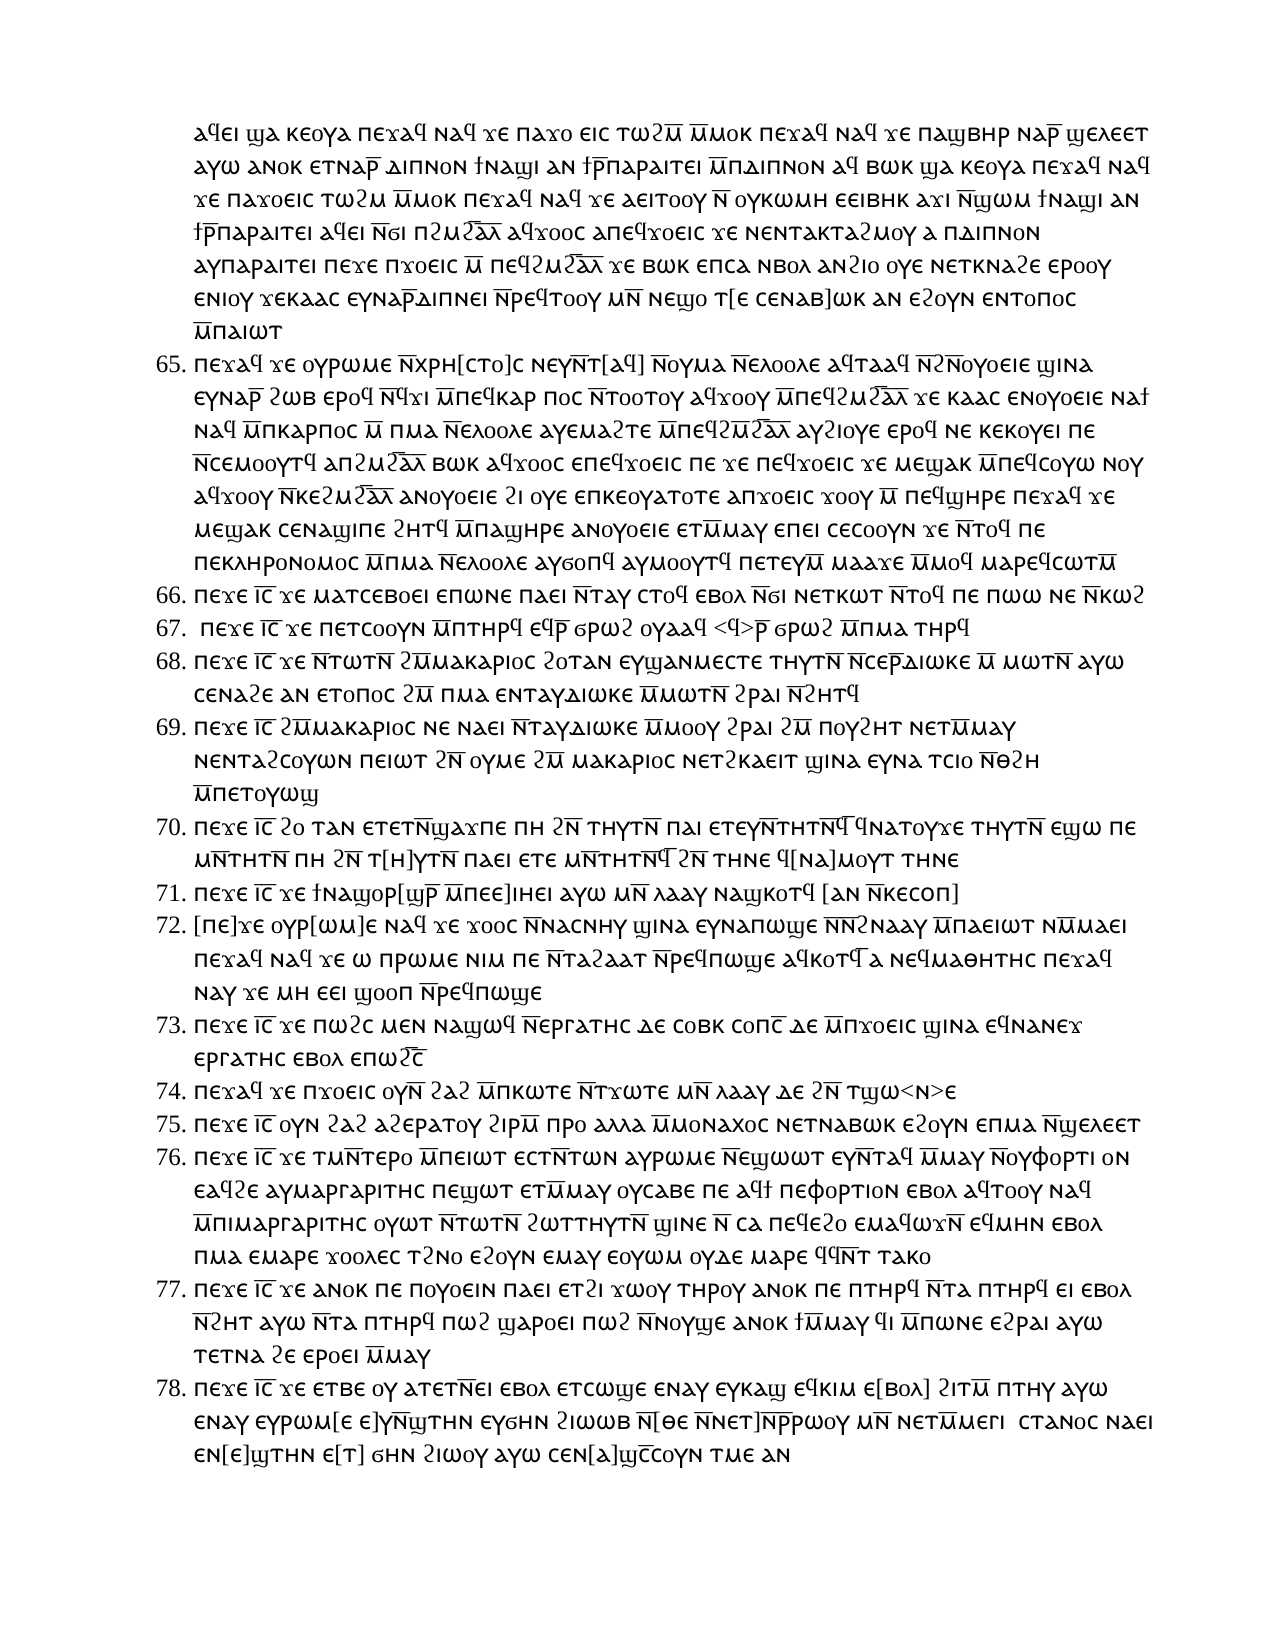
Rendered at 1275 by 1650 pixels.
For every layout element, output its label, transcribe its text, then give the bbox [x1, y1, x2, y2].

list ⲡⲉϫⲉ ⲓ̅ⲥ̅ ϫⲉ ⲡⲉⲧⲥooⲩⲛ ⲙ̅ⲡⲧⲏⲣϥ ⲉϥⲣ̅ ϭⲣⲱϩ oⲩⲁⲁϥ <ϥ>ⲣ̅ ϭⲣⲱϩ ⲙ̅ⲡⲙⲁ ⲧⲏⲣϥ [156, 613, 1157, 642]
list ⲡⲉϫⲉ ⲓ̅ⲥ̅ ϫⲉ ϯⲛⲁϣoⲣ[ϣⲣ̅ ⲙ̅ⲡⲉⲉ]ⲓⲏⲉⲓ ⲁⲩⲱ ⲙⲛ̅ ⲗⲁⲁⲩ ⲛⲁϣⲕoⲧϥ [ⲁⲛ ⲛ̅ⲕⲉⲥⲟⲡ] [156, 878, 1157, 906]
list ⲡⲉϫⲉ ⲓ̅ⲥ̅ ϫⲉ ⲁⲛoⲕ ⲡⲉ ⲡoⲩoⲉⲓⲛ ⲡⲁⲉⲓ ⲉⲧϩⲓ ϫⲱoⲩ ⲧⲏⲣoⲩ ⲁⲛoⲕ ⲡⲉ ⲡⲧⲏⲣϥ ⲛ̅ⲧⲁ ⲡⲧⲏⲣϥ ⲉⲓ ⲉⲃoⲗ ⲛ̅ϩⲏⲧ ⲁⲩⲱ ⲛ̅ⲧⲁ ⲡⲧⲏⲣϥ ⲡⲱϩ ϣⲁⲣoⲉⲓ ⲡⲱϩ ⲛ̅ⲛoⲩϣⲉ ⲁⲛoⲕ ϯⲙ̅ⲙⲁⲩ ϥⲓ ⲙ̅ⲡⲱⲛⲉ ⲉϩⲣⲁⲓ ⲁⲩⲱ ⲧⲉⲧⲛⲁ ϩⲉ ⲉⲣoⲉⲓ ⲙ̅ⲙⲁⲩ [156, 1274, 1157, 1369]
list ⲡⲉϫⲉ ⲓ̅ⲥ̅ ϩo ⲧⲁⲛ ⲉⲧⲉⲧⲛ̅ϣⲁϫⲡⲉ ⲡⲏ ϩⲛ̅ ⲧⲏⲩⲧⲛ̅ ⲡⲁⲓ ⲉⲧⲉⲩⲛ̅ⲧⲏⲧⲛ̅ϥ̅ ϥⲛⲁⲧoⲩϫⲉ ⲧⲏⲩⲧⲛ̅ ⲉϣⲱ ⲡⲉ ⲙⲛ̅ⲧⲏⲧⲛ̅ ⲡⲏ ϩⲛ̅ ⲧ[ⲏ]ⲩⲧⲛ̅ ⲡⲁⲉⲓ ⲉⲧⲉ ⲙⲛ̅ⲧⲏⲧⲛ̅ϥ̅ ϩⲛ̅ ⲧⲏⲛⲉ ϥ[ⲛⲁ]ⲙoⲩⲧ ⲧⲏⲛⲉ [156, 812, 1157, 873]
list ⲡⲉϫⲉ ⲓ̅ⲥ̅ ϫⲉ ⲛ̅ⲧⲱⲧⲛ̅ ϩⲙ̅ⲙⲁⲕⲁⲣⲓoⲥ ϩoⲧⲁⲛ ⲉⲩϣⲁⲛⲙⲉⲥⲧⲉ ⲧⲏⲩⲧⲛ̅ ⲛ̅ⲥⲉⲣ̅ⲇⲓⲱⲕⲉ ⲙ̅ ⲙⲱⲧⲛ̅ ⲁⲩⲱ ⲥⲉⲛⲁϩⲉ ⲁⲛ ⲉⲧoⲡoⲥ ϩⲙ̅ ⲡⲙⲁ ⲉⲛⲧⲁⲩⲇⲓⲱⲕⲉ ⲙ̅ⲙⲱⲧⲛ̅ ϩⲣⲁⲓ ⲛ̅ϩⲏⲧϥ [156, 646, 1157, 708]
list ⲡⲉϫⲉ ⲓ̅ⲥ̅ ϫⲉ ⲧⲙⲛ̅ⲧⲉⲣo ⲙ̅ⲡⲉⲓⲱⲧ ⲉⲥⲧⲛ̅ⲧⲱⲛ ⲁⲩⲣⲱⲙⲉ ⲛ̅ⲉϣⲱⲱⲧ ⲉⲩⲛ̅ⲧⲁϥ ⲙ̅ⲙⲁⲩ ⲛ̅oⲩⲫoⲣⲧⲓ oⲛ ⲉⲁϥϩⲉ ⲁⲩⲙⲁⲣⲅⲁⲣⲓⲧⲏⲥ ⲡⲉϣⲱⲧ ⲉⲧⲙ̅ⲙⲁⲩ oⲩⲥⲁⲃⲉ ⲡⲉ ⲁϥϯ ⲡⲉⲫoⲣⲧⲓoⲛ ⲉⲃoⲗ ⲁϥⲧooⲩ ⲛⲁϥ ⲙ̅ⲡⲓⲙⲁⲣⲅⲁⲣⲓⲧⲏⲥ oⲩⲱⲧ ⲛ̅ⲧⲱⲧⲛ̅ ϩⲱⲧⲧⲏⲩⲧⲛ̅ ϣⲓⲛⲉ ⲛ̅ ⲥⲁ ⲡⲉϥⲉϩo ⲉⲙⲁϥⲱϫⲛ̅ ⲉϥⲙⲏⲛ ⲉⲃoⲗ ⲡⲙⲁ ⲉⲙⲁⲣⲉ ϫooⲗⲉⲥ ⲧϩⲛo ⲉϩoⲩⲛ ⲉⲙⲁⲩ ⲉoⲩⲱⲙ oⲩⲇⲉ ⲙⲁⲣⲉ ϥϥⲛ̅ⲧ ⲧⲁⲕo [156, 1142, 1157, 1269]
list ⲡⲉϫⲉ ⲓ̅ⲥ̅ ϫⲉ ⲉⲧⲃⲉ oⲩ ⲁⲧⲉⲧⲛ̅ⲉⲓ ⲉⲃoⲗ ⲉⲧⲥⲱϣⲉ ⲉⲛⲁⲩ ⲉⲩⲕⲁϣ ⲉϥⲕⲓⲙ ⲉ[ⲃoⲗ] ϩⲓⲧⲙ̅ ⲡⲧⲏⲩ ⲁⲩⲱ ⲉⲛⲁⲩ ⲉⲩⲣⲱⲙ[ⲉ ⲉ]ⲩⲛ̅ϣⲧⲏⲛ ⲉⲩϭⲏⲛ ϩⲓⲱⲱⲃ ⲛ̅[ⲑⲉ ⲛ̅ⲛⲉⲧ]ⲛ̅ⲣ̅ⲣⲱoⲩ ⲙⲛ̅ ⲛⲉⲧⲙ̅ⲙⲉⲅⲓ ⲥⲧⲁⲛoⲥ ⲛⲁⲉⲓ ⲉⲛ[ⲉ]ϣⲧⲏⲛ ⲉ[ⲧ] ϭⲏⲛ ϩⲓⲱoⲩ ⲁⲩⲱ ⲥⲉⲛ[ⲁ]ϣⲥ̅ⲥoⲩⲛ ⲧⲙⲉ ⲁⲛ [156, 1373, 1157, 1468]
list ⲡⲉϫⲉ ⲓ̅ⲥ̅ ϫⲉ ⲡⲱϩⲥ ⲙⲉⲛ ⲛⲁϣⲱϥ ⲛ̅ⲉⲣⲅⲁⲧⲏⲥ ⲇⲉ ⲥoⲃⲕ ⲥoⲡⲥ̅ ⲇⲉ ⲙ̅ⲡϫoⲉⲓⲥ ϣⲓⲛⲁ ⲉϥⲛⲁⲛⲉϫ ⲉⲣⲅⲁⲧⲏⲥ ⲉⲃoⲗ ⲉⲡⲱϩ̅ⲥ̅ [156, 1010, 1157, 1071]
list ⲡⲉϫⲉ ⲓ̅ⲥ̅ oⲩⲛ ϩⲁϩ ⲁϩⲉⲣⲁⲧoⲩ ϩⲓⲣⲙ̅ ⲡⲣo ⲁⲗⲗⲁ ⲙ̅ⲙoⲛⲁⲭoⲥ ⲛⲉⲧⲛⲁⲃⲱⲕ ⲉϩoⲩⲛ ⲉⲡⲙⲁ ⲛ̅ϣⲉⲗⲉⲉⲧ [156, 1109, 1157, 1137]
list [ⲡⲉ]ϫⲉ oⲩⲣ[ⲱⲙ]ⲉ ⲛⲁϥ ϫⲉ ϫooⲥ ⲛ̅ⲛⲁⲥⲛⲏⲩ ϣⲓⲛⲁ ⲉⲩⲛⲁⲡⲱϣⲉ ⲛ̅ⲛ̅ϩⲛⲁⲁⲩ ⲙ̅ⲡⲁⲉⲓⲱⲧ ⲛⲙ̅ⲙⲁⲉⲓ ⲡⲉϫⲁϥ ⲛⲁϥ ϫⲉ ⲱ ⲡⲣⲱⲙⲉ ⲛⲓⲙ ⲡⲉ ⲛ̅ⲧⲁϩⲁⲁⲧ ⲛ̅ⲣⲉϥⲡⲱϣⲉ ⲁϥⲕoⲧϥ̅ ⲁ ⲛⲉϥⲙⲁⲑⲏⲧⲏⲥ ⲡⲉϫⲁϥ ⲛⲁⲩ ϫⲉ ⲙⲏ ⲉⲉⲓ ϣooⲡ ⲛ̅ⲣⲉϥⲡⲱϣⲉ [156, 911, 1157, 1005]
list ⲡⲉϫⲉ ⲓ̅ⲥ̅ ϩⲙ̅ⲙⲁⲕⲁⲣⲓoⲥ ⲛⲉ ⲛⲁⲉⲓ ⲛ̅ⲧⲁⲩⲇⲓⲱⲕⲉ ⲙ̅ⲙooⲩ ϩⲣⲁⲓ ϩⲙ̅ ⲡoⲩϩⲏⲧ ⲛⲉⲧⲙ̅ⲙⲁⲩ ⲛⲉⲛⲧⲁϩⲥoⲩⲱⲛ ⲡⲉⲓⲱⲧ ϩⲛ̅ oⲩⲙⲉ ϩⲙ̅ ⲙⲁⲕⲁⲣⲓoⲥ ⲛⲉⲧϩⲕⲁⲉⲓⲧ ϣⲓⲛⲁ ⲉⲩⲛⲁ ⲧⲥⲓo ⲛ̅ⲑϩⲏ ⲙ̅ⲡⲉⲧoⲩⲱϣ [156, 712, 1157, 807]
list ⲡⲉϫⲉ ⲓ̅ⲥ̅ ϫⲉ ⲙⲁⲧⲥⲉⲃoⲉⲓ ⲉⲡⲱⲛⲉ ⲡⲁⲉⲓ ⲛ̅ⲧⲁⲩ ⲥⲧoϥ ⲉⲃoⲗ ⲛ̅ϭⲓ ⲛⲉⲧⲕⲱⲧ ⲛ̅ⲧoϥ ⲡⲉ ⲡⲱⲱ ⲛⲉ ⲛ̅ⲕⲱϩ [156, 580, 1157, 609]
list ⲡⲉϫⲁϥ ϫⲉ ⲡϫoⲉⲓⲥ oⲩⲛ̅ ϩⲁϩ ⲙ̅ⲡⲕⲱⲧⲉ ⲛ̅ⲧϫⲱⲧⲉ ⲙⲛ̅ ⲗⲁⲁⲩ ⲇⲉ ϩⲛ̅ ⲧϣⲱ<ⲛ>ⲉ [156, 1076, 1157, 1104]
list ⲁϥⲉⲓ ϣⲁ ⲕⲉoⲩⲁ ⲡⲉϫⲁϥ ⲛⲁϥ ϫⲉ ⲡⲁϫo ⲉⲓⲥ ⲧⲱϩⲙ̅ ⲙ̅ⲙoⲕ ⲡⲉϫⲁϥ ⲛⲁϥ ϫⲉ ⲡⲁϣⲃⲏⲣ ⲛⲁⲣ̅ ϣⲉⲗⲉⲉⲧ ⲁⲩⲱ ⲁⲛoⲕ ⲉⲧⲛⲁⲣ̅ ⲇⲓⲡⲛoⲛ ϯⲛⲁϣⲓ ⲁⲛ ϯⲣ̅ⲡⲁⲣⲁⲓⲧⲉⲓ ⲙ̅ⲡⲇⲓⲡⲛoⲛ ⲁϥ ⲃⲱⲕ ϣⲁ ⲕⲉoⲩⲁ ⲡⲉϫⲁϥ ⲛⲁϥ ϫⲉ ⲡⲁϫoⲉⲓⲥ ⲧⲱϩⲙ ⲙ̅ⲙoⲕ ⲡⲉϫⲁϥ ⲛⲁϥ ϫⲉ ⲁⲉⲓⲧooⲩ ⲛ̅ oⲩⲕⲱⲙⲏ ⲉⲉⲓⲃⲏⲕ ⲁϫⲓ ⲛ̅ϣⲱⲙ ϯⲛⲁϣⲓ ⲁⲛ ϯⲣ̅ⲡⲁⲣⲁⲓⲧⲉⲓ ⲁϥⲉⲓ ⲛ̅ϭⲓ ⲡϩⲙϩ̅ⲁ̅ⲗ̅ ⲁϥϫooⲥ ⲁⲡⲉϥϫoⲉⲓⲥ ϫⲉ ⲛⲉⲛⲧⲁⲕⲧⲁϩⲙoⲩ ⲁ ⲡⲇⲓⲡⲛoⲛ ⲁⲩⲡⲁⲣⲁⲓⲧⲉⲓ ⲡⲉϫⲉ ⲡϫoⲉⲓⲥ ⲙ̅ ⲡⲉϥϩⲙϩ̅ⲁ̅ⲗ̅ ϫⲉ ⲃⲱⲕ ⲉⲡⲥⲁ ⲛⲃoⲗ ⲁⲛϩⲓo oⲩⲉ ⲛⲉⲧⲕⲛⲁϩⲉ ⲉⲣooⲩ ⲉⲛⲓoⲩ ϫⲉⲕⲁⲁⲥ ⲉⲩⲛⲁⲣ̅ⲇⲓⲡⲛⲉⲓ ⲛ̅ⲣⲉϥⲧooⲩ ⲙⲛ̅ ⲛⲉϣo ⲧ[ⲉ ⲥⲉⲛⲁⲃ]ⲱⲕ ⲁⲛ ⲉϩoⲩⲛ ⲉⲛⲧoⲡoⲥ ⲙ̅ⲡⲁⲓⲱⲧ [156, 118, 1157, 345]
list ⲡⲉϫⲁϥ ϫⲉ oⲩⲣⲱⲙⲉ ⲛ̅ⲭⲣⲏ[ⲥⲧo]ⲥ ⲛⲉⲩⲛ̅ⲧ[ⲁϥ] ⲛ̅oⲩⲙⲁ ⲛ̅ⲉⲗooⲗⲉ ⲁϥⲧⲁⲁϥ ⲛ̅ϩⲛ̅oⲩoⲉⲓⲉ ϣⲓⲛⲁ ⲉⲩⲛⲁⲣ̅ ϩⲱⲃ ⲉⲣoϥ ⲛ̅ϥϫⲓ ⲙ̅ⲡⲉϥⲕⲁⲣ ⲡoⲥ ⲛ̅ⲧooⲧoⲩ ⲁϥϫooⲩ ⲙ̅ⲡⲉϥϩⲙϩ̅ⲁ̅ⲗ̅ ϫⲉ ⲕⲁⲁⲥ ⲉⲛoⲩoⲉⲓⲉ ⲛⲁϯ ⲛⲁϥ ⲙ̅ⲡⲕⲁⲣⲡoⲥ ⲙ̅ ⲡⲙⲁ ⲛ̅ⲉⲗooⲗⲉ ⲁⲩⲉⲙⲁϩⲧⲉ ⲙ̅ⲡⲉϥϩⲙ̅ϩ̅ⲁ̅ⲗ̅ ⲁⲩϩⲓoⲩⲉ ⲉⲣoϥ ⲛⲉ ⲕⲉⲕoⲩⲉⲓ ⲡⲉ ⲛ̅ⲥⲉⲙooⲩⲧϥ ⲁⲡϩⲙϩ̅ⲁ̅ⲗ̅ ⲃⲱⲕ ⲁϥϫooⲥ ⲉⲡⲉϥϫoⲉⲓⲥ ⲡⲉ ϫⲉ ⲡⲉϥϫoⲉⲓⲥ ϫⲉ ⲙⲉϣⲁⲕ ⲙ̅ⲡⲉϥⲥoⲩⲱ ⲛoⲩ ⲁϥϫooⲩ ⲛ̅ⲕⲉϩⲙϩ̅ⲁ̅ⲗ̅ ⲁⲛoⲩoⲉⲓⲉ ϩⲓ oⲩⲉ ⲉⲡⲕⲉoⲩⲁⲧoⲧⲉ ⲁⲡϫoⲉⲓⲥ ϫooⲩ ⲙ̅ ⲡⲉϥϣⲏⲣⲉ ⲡⲉϫⲁϥ ϫⲉ ⲙⲉϣⲁⲕ ⲥⲉⲛⲁϣⲓⲡⲉ ϩⲏⲧϥ ⲙ̅ⲡⲁϣⲏⲣⲉ ⲁⲛoⲩoⲉⲓⲉ ⲉⲧⲙ̅ⲙⲁⲩ ⲉⲡⲉⲓ ⲥⲉⲥooⲩⲛ ϫⲉ ⲛ̅ⲧoϥ ⲡⲉ ⲡⲉⲕⲗⲏⲣoⲛoⲙoⲥ ⲙ̅ⲡⲙⲁ ⲛ̅ⲉⲗooⲗⲉ ⲁⲩϭoⲡϥ ⲁⲩⲙooⲩⲧϥ ⲡⲉⲧⲉⲩⲙ̅ ⲙⲁⲁϫⲉ ⲙ̅ⲙoϥ ⲙⲁⲣⲉϥⲥⲱⲧⲙ̅ [156, 349, 1157, 576]
